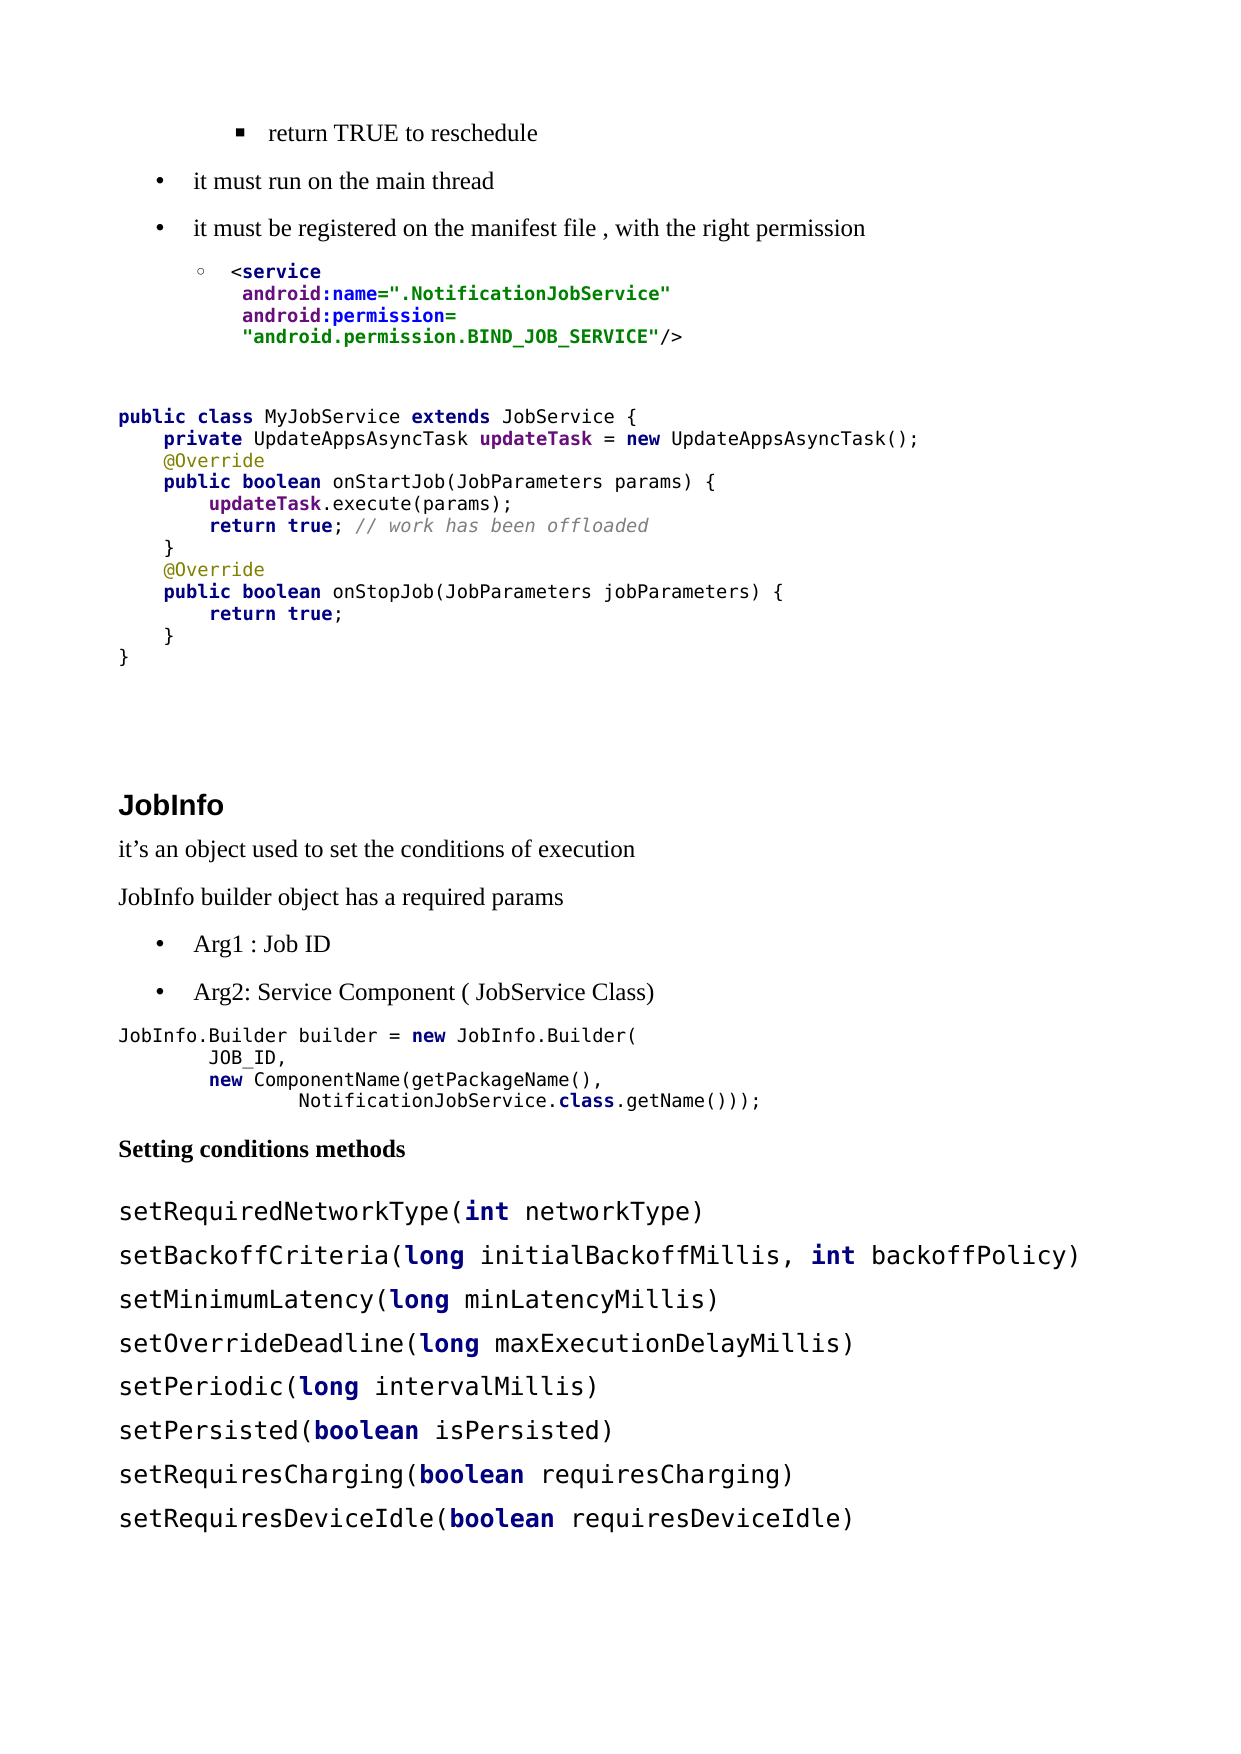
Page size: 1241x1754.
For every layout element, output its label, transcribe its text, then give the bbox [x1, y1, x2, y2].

subtitle JobInfo [118, 788, 1122, 822]
text Setting conditions methods [118, 1134, 1122, 1163]
list Arg1 : Job ID [156, 929, 1122, 958]
text JobInfo builder object has a required params [118, 882, 1122, 911]
text setRequiredNetworkType(int networkType) setBackoffCriteria(long initialBackoffMillis, int backoffPolicy) setMinimumLatency(long minLatencyMillis) setOverrideDeadline(long maxExecutionDelayMillis) setPeriodic(long intervalMillis) setPersisted(boolean isPersisted) setRequiresCharging(boolean requiresCharging) setRequiresDeviceIdle(boolean requiresDeviceIdle) [118, 1198, 1122, 1533]
list return TRUE to reschedule [231, 118, 1122, 147]
list Arg2: Service Component ( JobService Class) [156, 977, 1122, 1006]
list <service android:name=".NotificationJobService" android:permission= "android.permission.BIND_JOB_SERVICE"/> [193, 261, 1122, 348]
text public class MyJobService extends JobService { private UpdateAppsAsyncTask updateTask = new UpdateAppsAsyncTask(); @Override public boolean onStartJob(JobParameters params) { updateTask.execute(params); return true; // work has been offloaded } @Override public boolean onStopJob(JobParameters jobParameters) { return true; } } [118, 406, 1122, 668]
text JobInfo.Builder builder = new JobInfo.Builder( JOB_ID, new ComponentName(getPackageName(), NotificationJobService.class.getName())); [118, 1025, 1122, 1112]
list it must be registered on the manifest file , with the right permission [156, 213, 1122, 242]
list it must run on the main thread [156, 166, 1122, 194]
text it’s an object used to set the conditions of execution [118, 834, 1122, 863]
